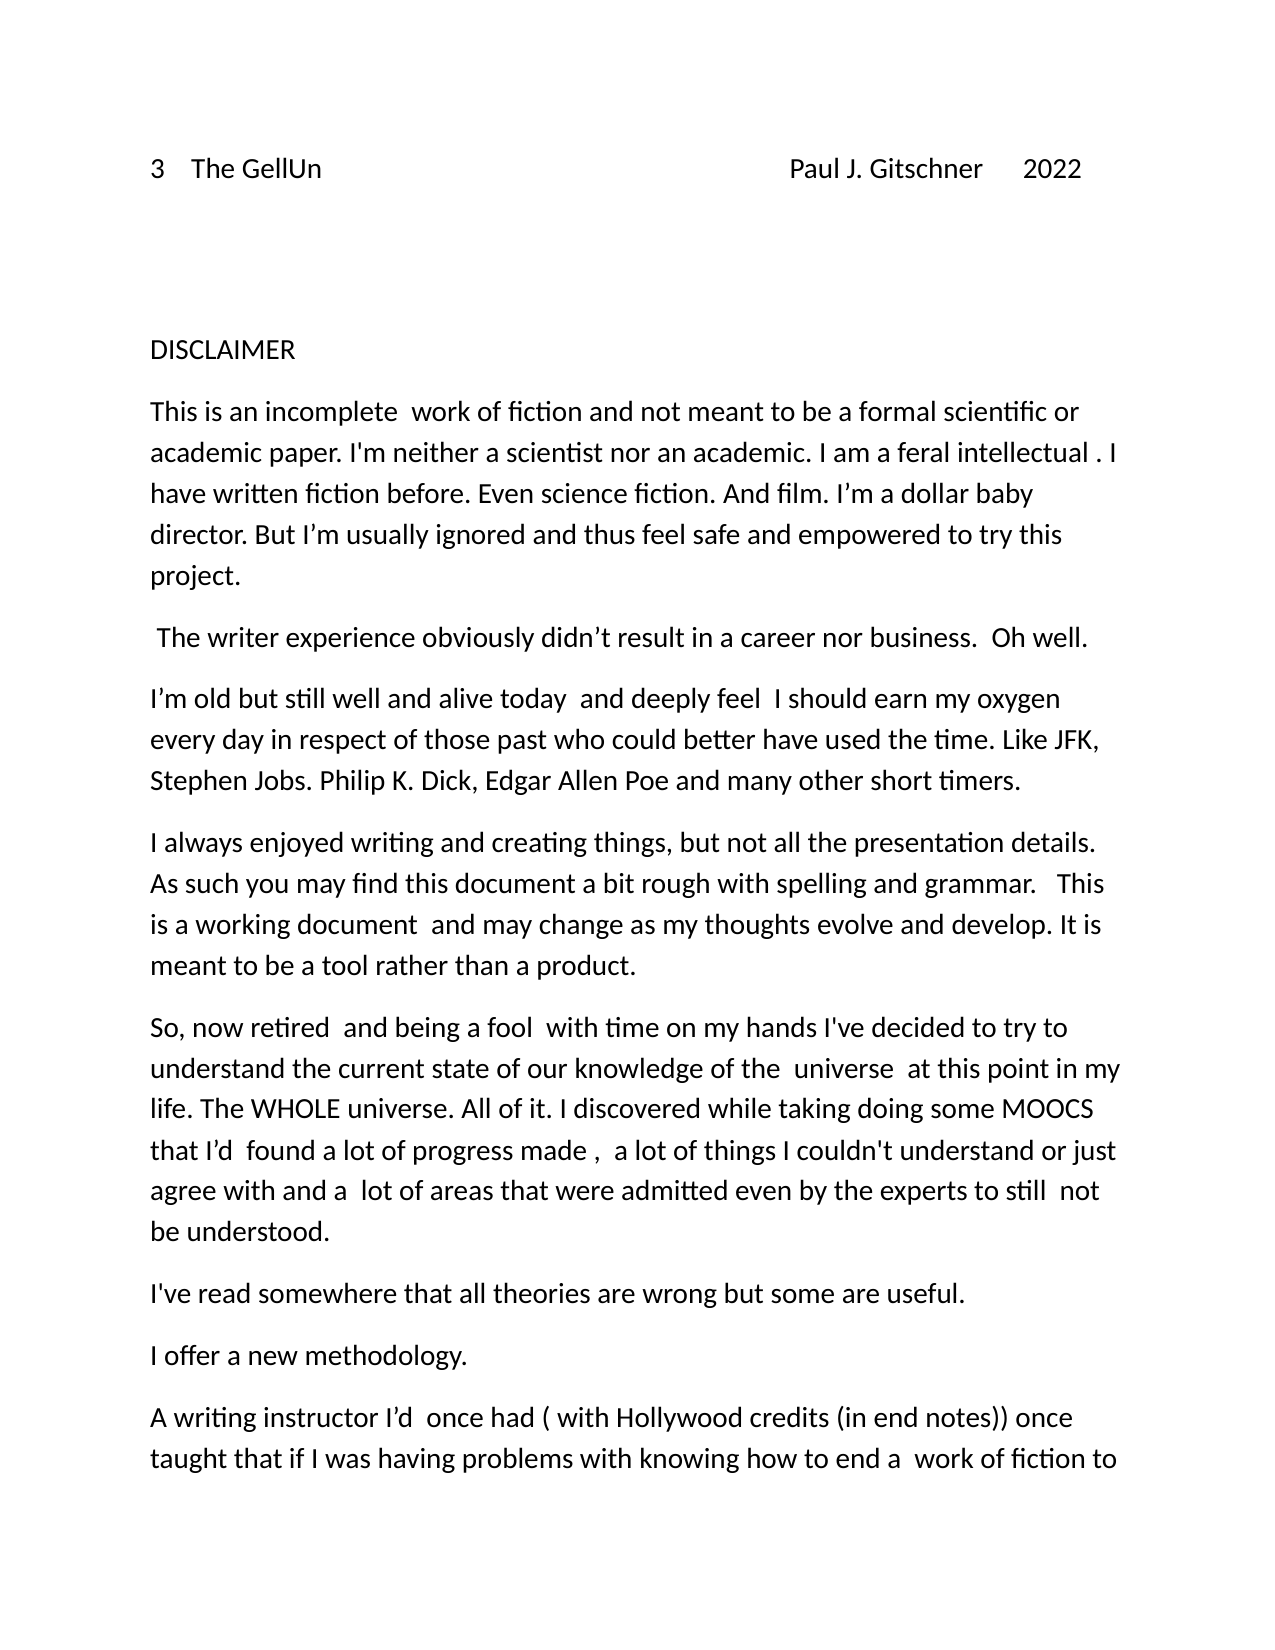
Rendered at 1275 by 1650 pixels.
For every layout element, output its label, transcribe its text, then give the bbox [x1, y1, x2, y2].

text This is an incomplete work of fiction and not meant to be a formal scientific or academic paper. I'm neither a scientist nor an academic. I am a feral intellectual . I have written fiction before. Even science fiction. And film. I’m a dollar baby director. But I’m usually ignored and thus feel safe and empowered to try this project. [150, 393, 1125, 593]
text I always enjoyed writing and creating things, but not all the presentation details. As such you may find this document a bit rough with spelling and grammar. This is a working document and may change as my thoughts evolve and develop. It is meant to be a tool rather than a product. [150, 824, 1125, 983]
text A writing instructor I’d once had ( with Hollywood credits (in end notes)) once taught that if I was having problems with knowing how to end a work of fiction to [150, 1399, 1125, 1475]
text The writer experience obviously didn’t result in a career nor business. Oh well. [150, 619, 1125, 654]
text I've read somewhere that all theories are wrong but some are useful. [150, 1275, 1125, 1311]
text I’m old but still well and alive today and deeply feel I should earn my oxygen every day in respect of those past who could better have used the time. Like JFK, Stephen Jobs. Philip K. Dick, Edgar Allen Poe and many other short timers. [150, 681, 1125, 798]
text I offer a new methodology. [150, 1337, 1125, 1373]
text DISCLAIMER [150, 331, 1125, 367]
text So, now retired and being a fool with time on my hands I've decided to try to understand the current state of our knowledge of the universe at this point in my life. The WHOLE universe. All of it. I discovered while taking doing some MOOCS that I’d found a lot of progress made , a lot of things I couldn't understand or just agree with and a lot of areas that were admitted even by the experts to still not be understood. [150, 1009, 1125, 1249]
